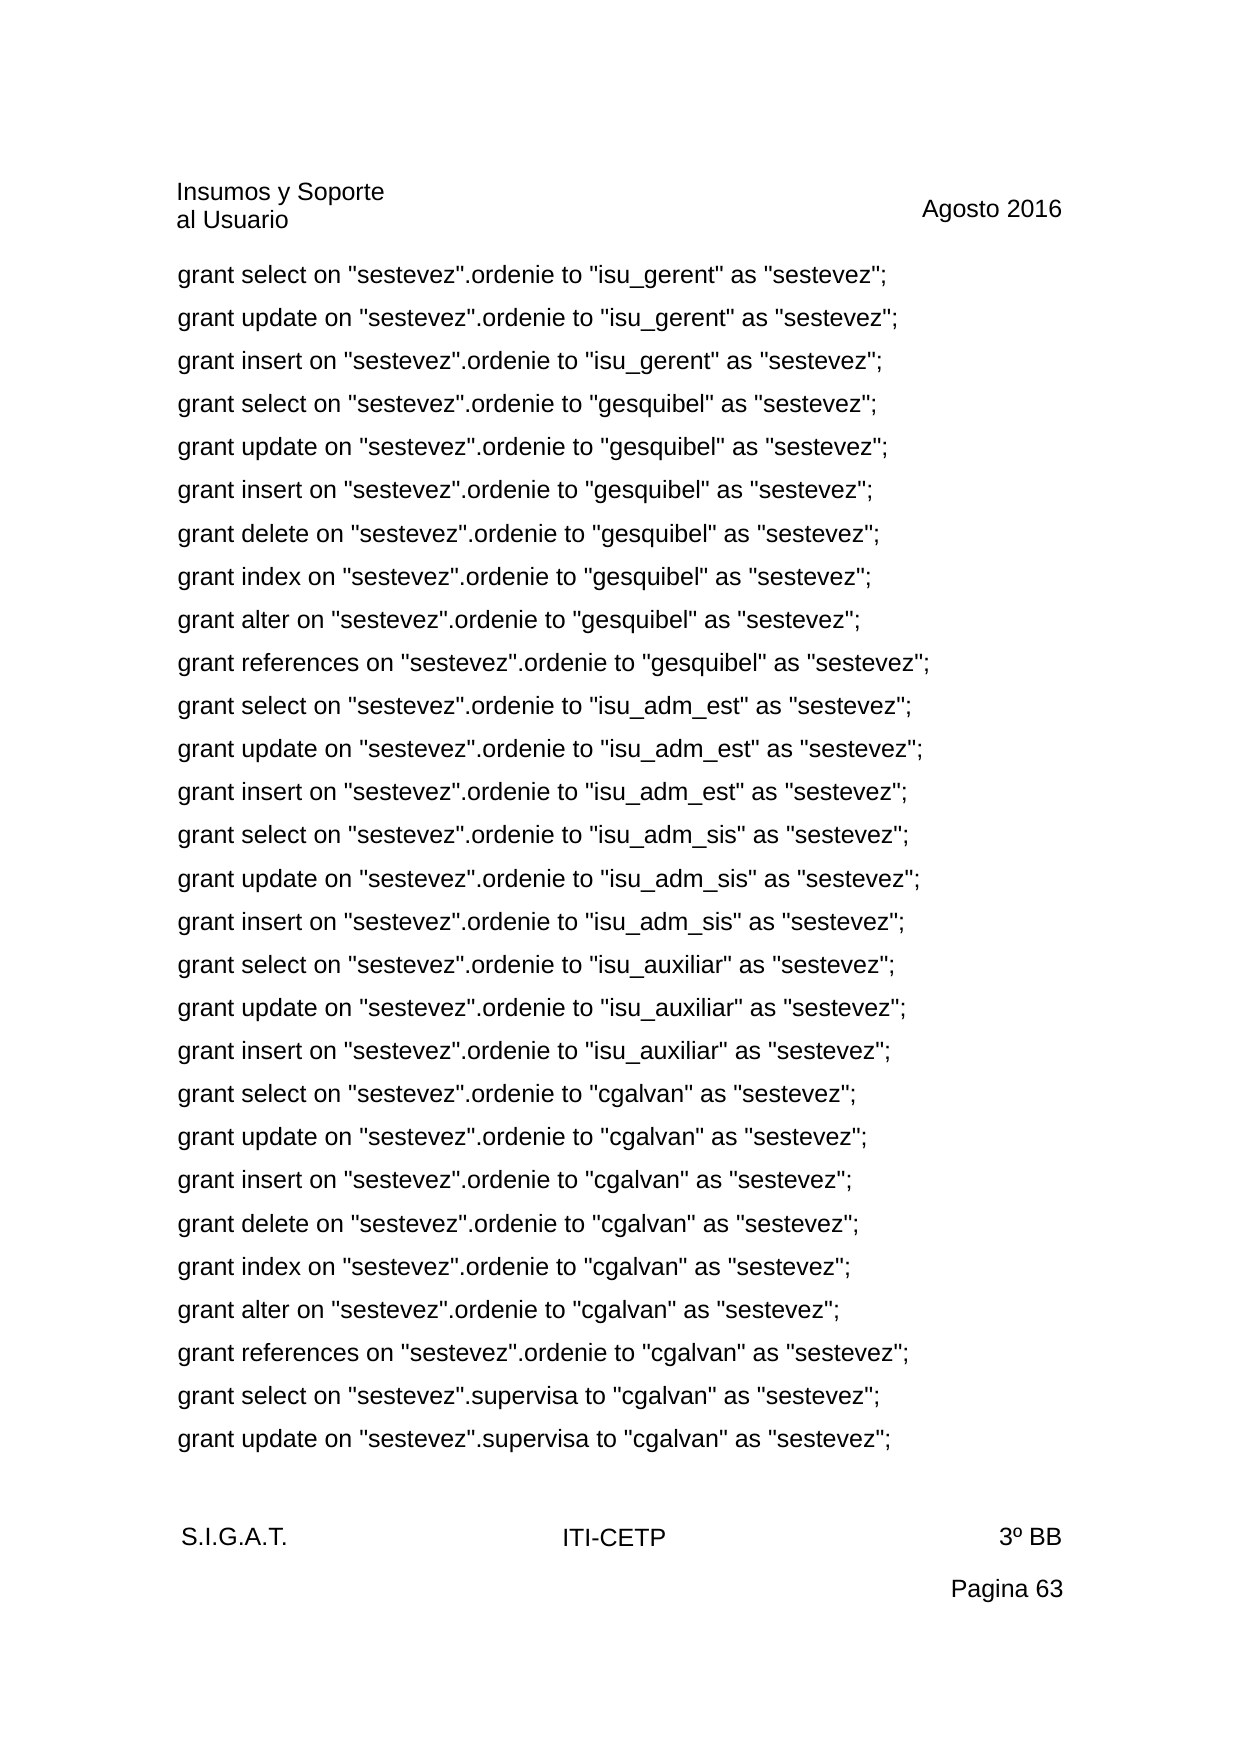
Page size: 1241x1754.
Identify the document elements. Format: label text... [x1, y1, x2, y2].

text grant select on "sestevez".ordenie to "isu_gerent" as "sestevez"; grant update on "sestevez".ordenie to "isu_gerent" as "sestevez"; grant insert on "sestevez".ordenie to "isu_gerent" as "sestevez"; grant select on "sestevez".ordenie to "gesquibel" as "sestevez"; grant update on "sestevez".ordenie to "gesquibel" as "sestevez"; grant insert on "sestevez".ordenie to "gesquibel" as "sestevez"; grant delete on "sestevez".ordenie to "gesquibel" as "sestevez"; grant index on "sestevez".ordenie to "gesquibel" as "sestevez"; grant alter on "sestevez".ordenie to "gesquibel" as "sestevez"; grant references on "sestevez".ordenie to "gesquibel" as "sestevez"; grant select on "sestevez".ordenie to "isu_adm_est" as "sestevez"; grant update on "sestevez".ordenie to "isu_adm_est" as "sestevez"; grant insert on "sestevez".ordenie to "isu_adm_est" as "sestevez"; grant select on "sestevez".ordenie to "isu_adm_sis" as "sestevez"; grant update on "sestevez".ordenie to "isu_adm_sis" as "sestevez"; grant insert on "sestevez".ordenie to "isu_adm_sis" as "sestevez"; grant select on "sestevez".ordenie to "isu_auxiliar" as "sestevez"; grant update on "sestevez".ordenie to "isu_auxiliar" as "sestevez"; grant insert on "sestevez".ordenie to "isu_auxiliar" as "sestevez"; grant select on "sestevez".ordenie to "cgalvan" as "sestevez"; grant update on "sestevez".ordenie to "cgalvan" as "sestevez"; grant insert on "sestevez".ordenie to "cgalvan" as "sestevez"; grant delete on "sestevez".ordenie to "cgalvan" as "sestevez"; grant index on "sestevez".ordenie to "cgalvan" as "sestevez"; grant alter on "sestevez".ordenie to "cgalvan" as "sestevez"; grant references on "sestevez".ordenie to "cgalvan" as "sestevez"; grant select on "sestevez".supervisa to "cgalvan" as "sestevez"; grant update on "sestevez".supervisa to "cgalvan" as "sestevez"; [177, 260, 1063, 1453]
